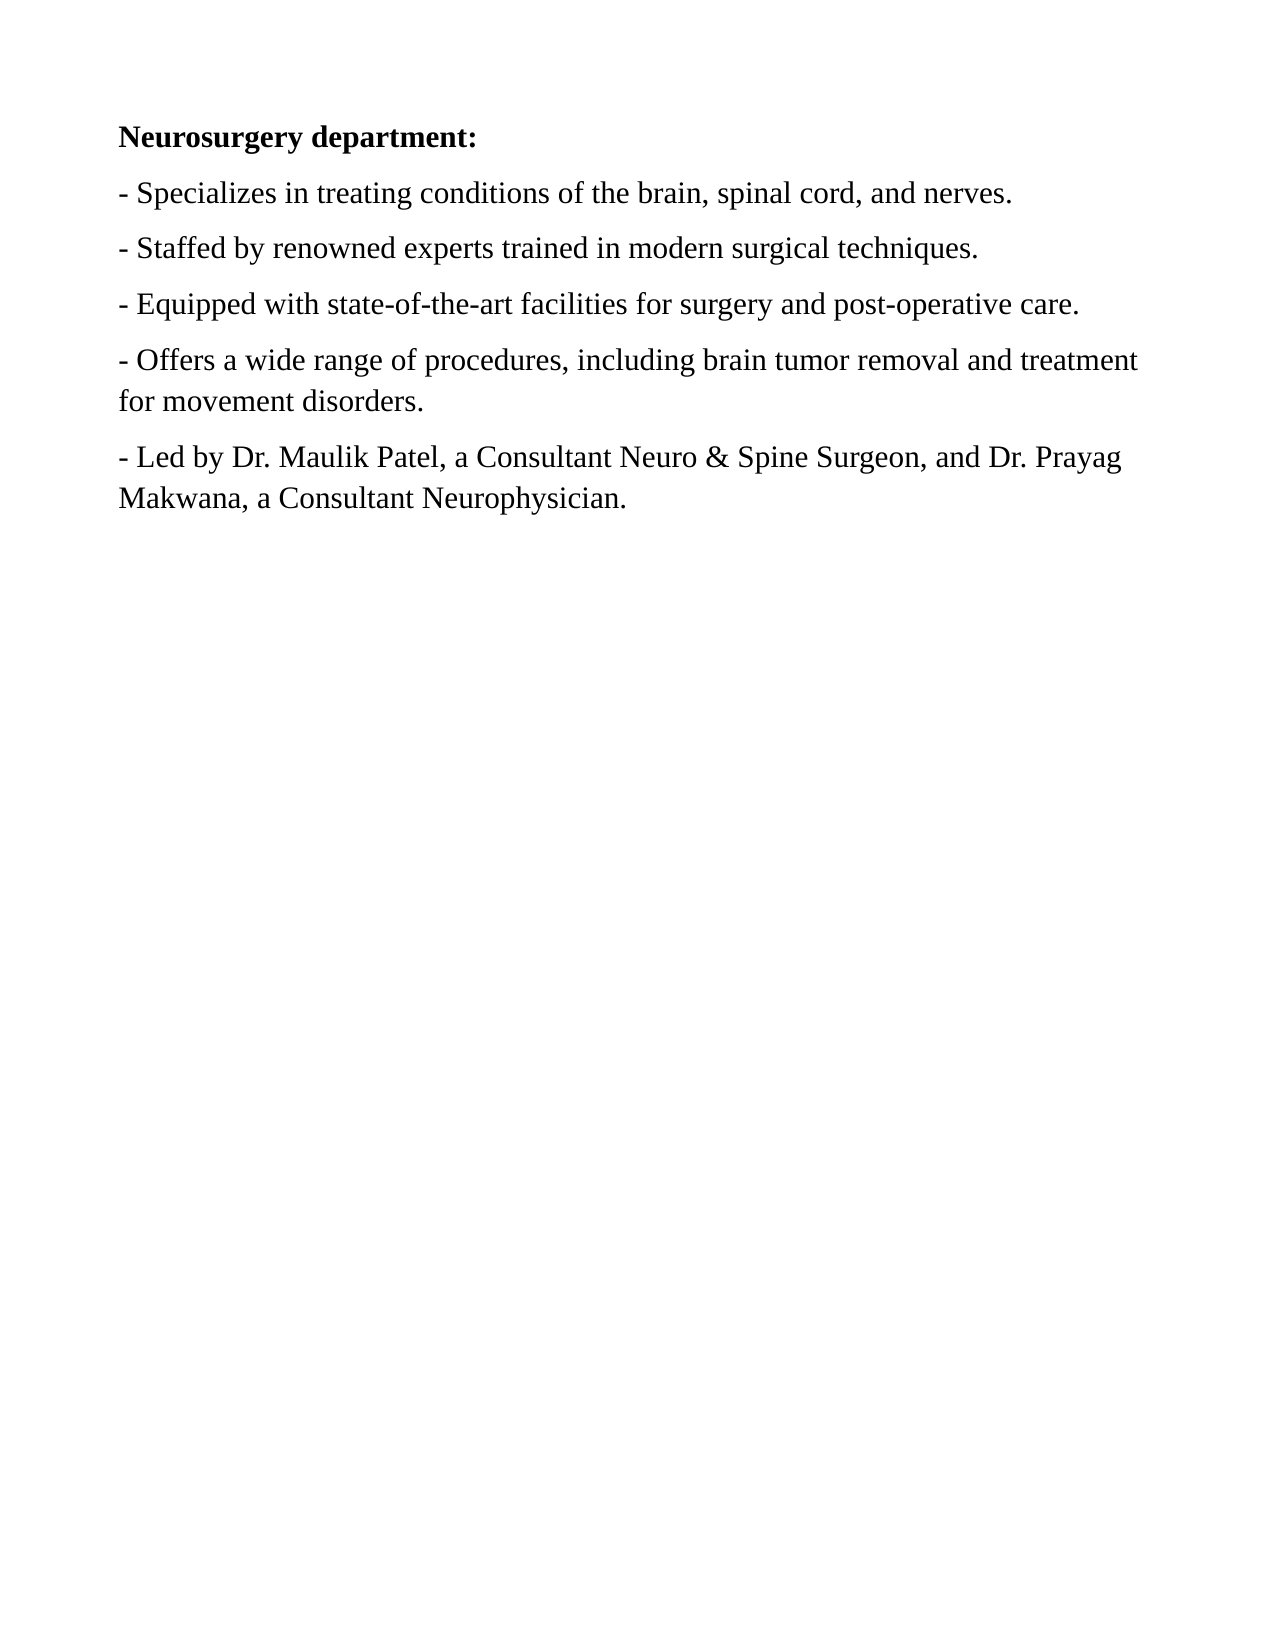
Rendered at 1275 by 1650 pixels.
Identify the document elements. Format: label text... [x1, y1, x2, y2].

text - Offers a wide range of procedures, including brain tumor removal and treatment for movement disorders. [118, 341, 1157, 419]
text Neurosurgery department: [118, 118, 1157, 154]
text - Equipped with state-of-the-art facilities for surgery and post-operative care. [118, 286, 1157, 322]
text - Specializes in treating conditions of the brain, spinal cord, and nerves. [118, 174, 1157, 210]
text - Staffed by renowned experts trained in modern surgical techniques. [118, 230, 1157, 266]
text - Led by Dr. Maulik Patel, a Consultant Neuro & Spine Surgeon, and Dr. Prayag Makwana, a Consultant Neurophysician. [118, 438, 1157, 516]
